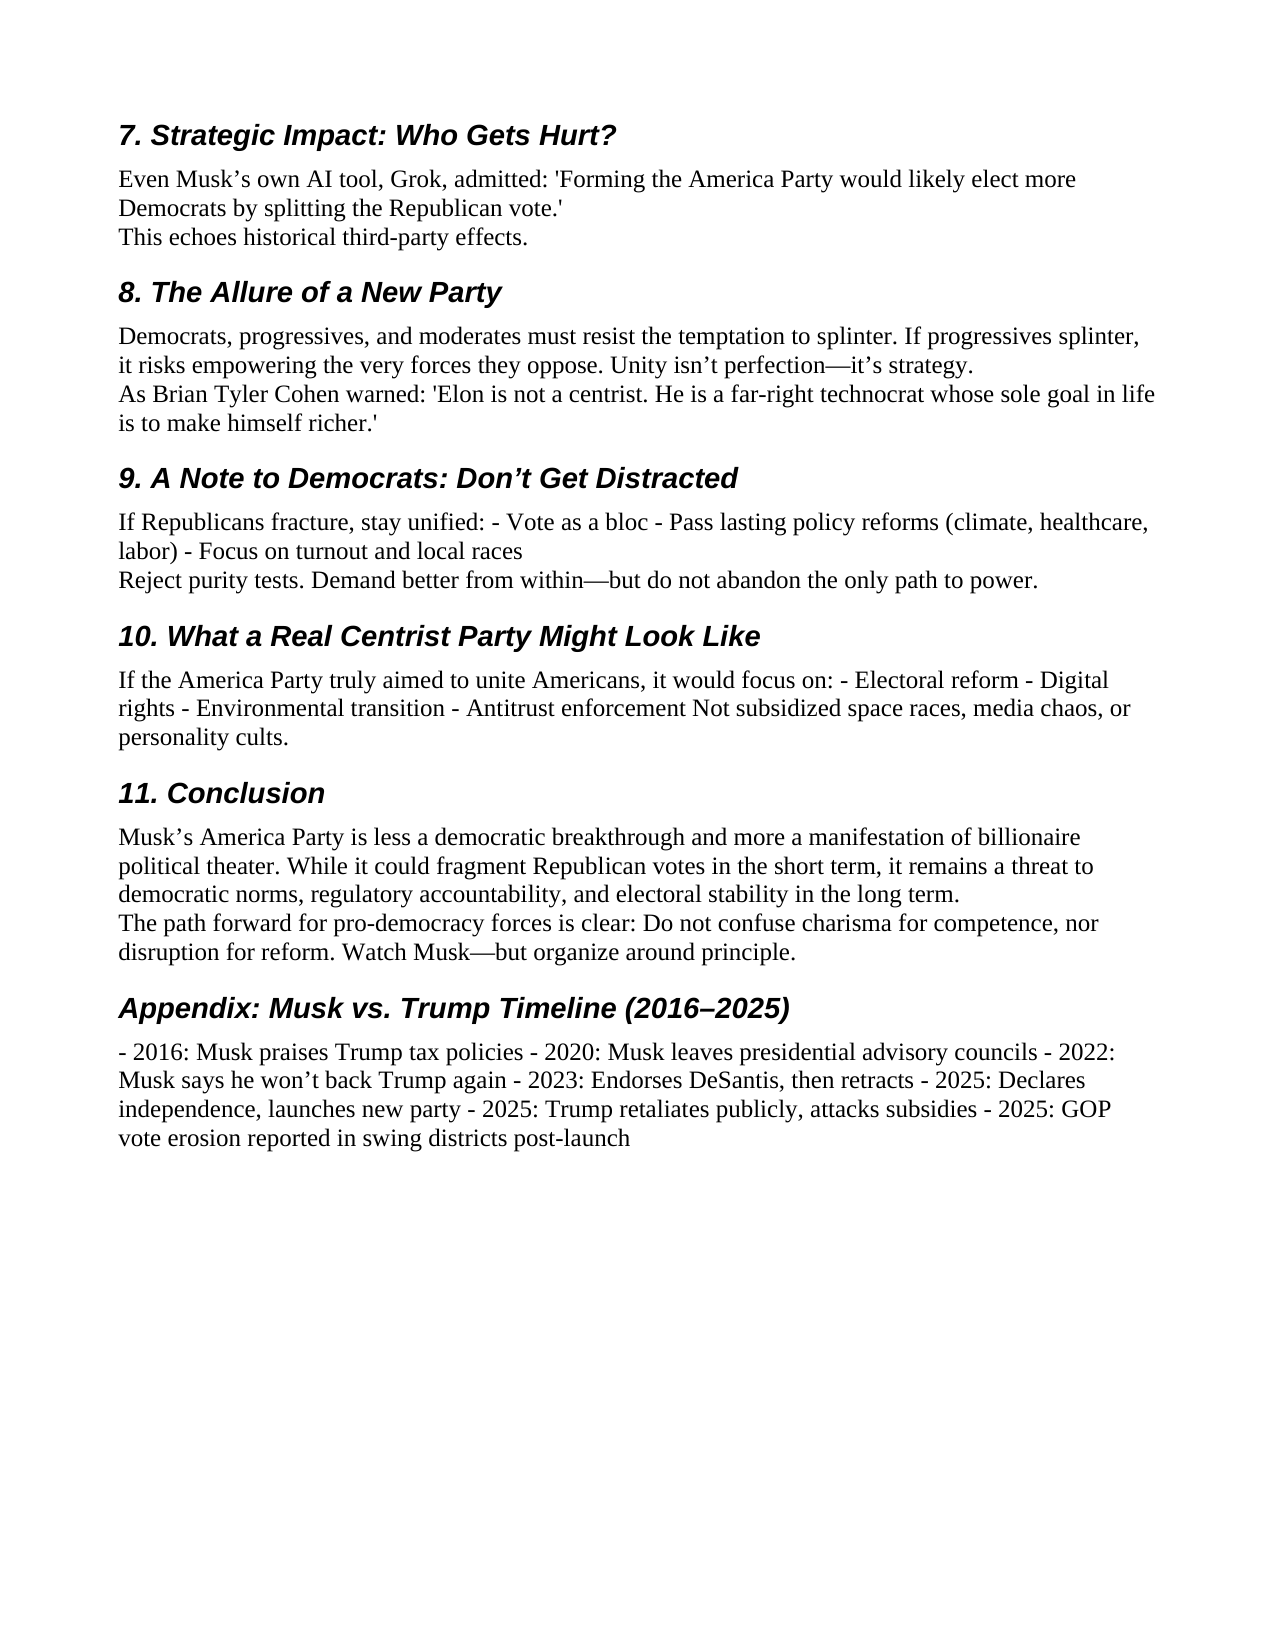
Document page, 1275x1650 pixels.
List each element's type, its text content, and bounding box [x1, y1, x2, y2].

subtitle 10. What a Real Centrist Party Might Look Like [118, 619, 1157, 652]
subtitle Appendix: Musk vs. Trump Timeline (2016–2025) [118, 991, 1157, 1024]
subtitle 7. Strategic Impact: Who Gets Hurt? [118, 118, 1157, 152]
text - 2016: Musk praises Trump tax policies - 2020: Musk leaves presidential advisory councils - 2022: Musk says he won’t back Trump again - 2023: Endorses DeSantis, then retracts - 2025: Declares independence, launches new party - 2025: Trump retaliates publicly, attacks subsidies - 2025: GOP vote erosion reported in swing districts post-launch [118, 1037, 1157, 1152]
text The path forward for pro-democracy forces is clear: Do not confuse charisma for competence, nor disruption for reform. Watch Musk—but organize around principle. [118, 908, 1157, 966]
text Even Musk’s own AI tool, Grok, admitted: 'Forming the America Party would likely elect more Democrats by splitting the Republican vote.' [118, 164, 1157, 222]
text This echoes historical third-party effects. [118, 222, 1157, 250]
subtitle 9. A Note to Democrats: Don’t Get Distracted [118, 461, 1157, 495]
text As Brian Tyler Cohen warned: 'Elon is not a centrist. He is a far-right technocrat whose sole goal in life is to make himself richer.' [118, 379, 1157, 436]
text Democrats, progressives, and moderates must resist the temptation to splinter. If progressives splinter, it risks empowering the very forces they oppose. Unity isn’t perfection—it’s strategy. [118, 321, 1157, 379]
text Musk’s America Party is less a democratic breakthrough and more a manifestation of billionaire political theater. While it could fragment Republican votes in the short term, it remains a threat to democratic norms, regulatory accountability, and electoral stability in the long term. [118, 822, 1157, 908]
subtitle 8. The Allure of a New Party [118, 275, 1157, 309]
text If Republicans fracture, stay unified: - Vote as a bloc - Pass lasting policy reforms (climate, healthcare, labor) - Focus on turnout and local races [118, 507, 1157, 565]
text If the America Party truly aimed to unite Americans, it would focus on: - Electoral reform - Digital rights - Environmental transition - Antitrust enforcement Not subsidized space races, media chaos, or personality cults. [118, 665, 1157, 751]
text Reject purity tests. Demand better from within—but do not abandon the only path to power. [118, 565, 1157, 594]
subtitle 11. Conclusion [118, 776, 1157, 809]
